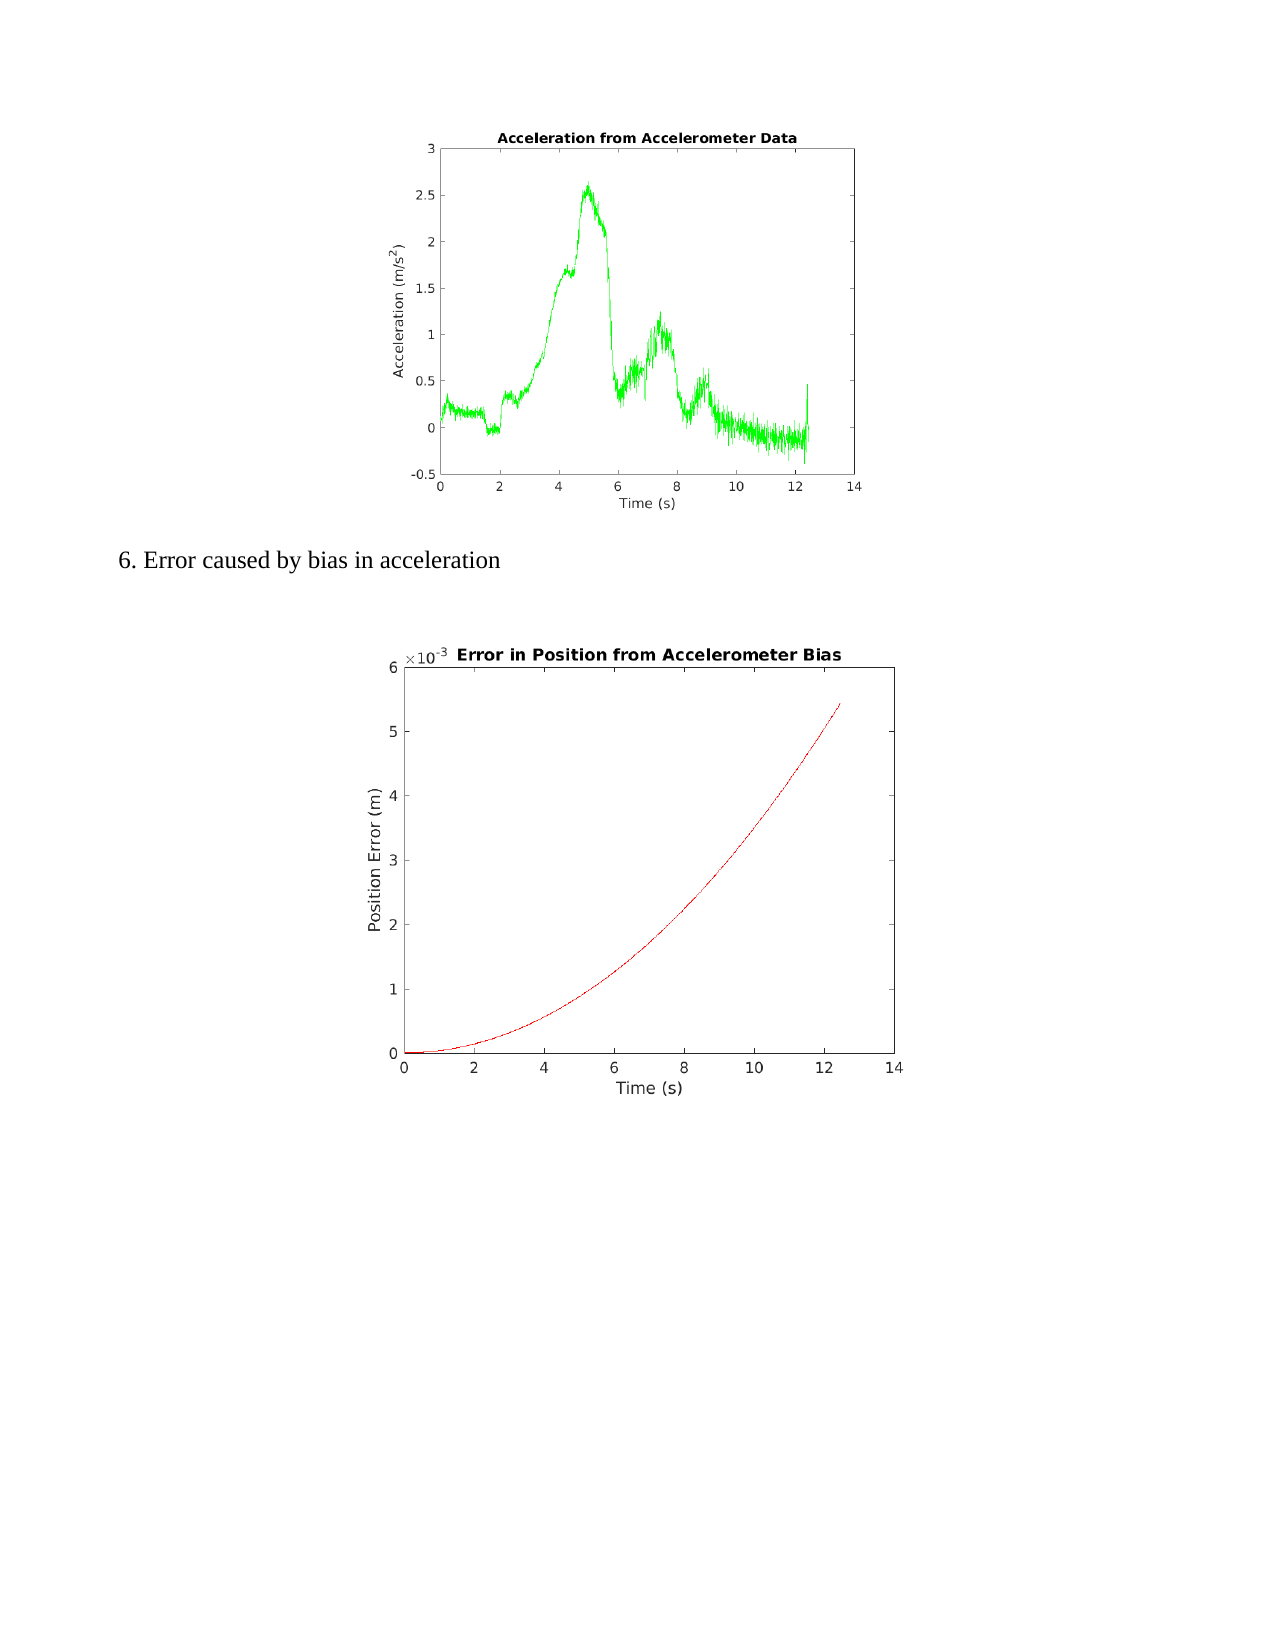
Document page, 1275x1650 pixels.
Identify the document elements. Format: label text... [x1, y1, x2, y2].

picture [322, 631, 953, 1104]
text 6. Error caused by bias in acceleration [118, 545, 1157, 574]
picture [372, 118, 903, 517]
